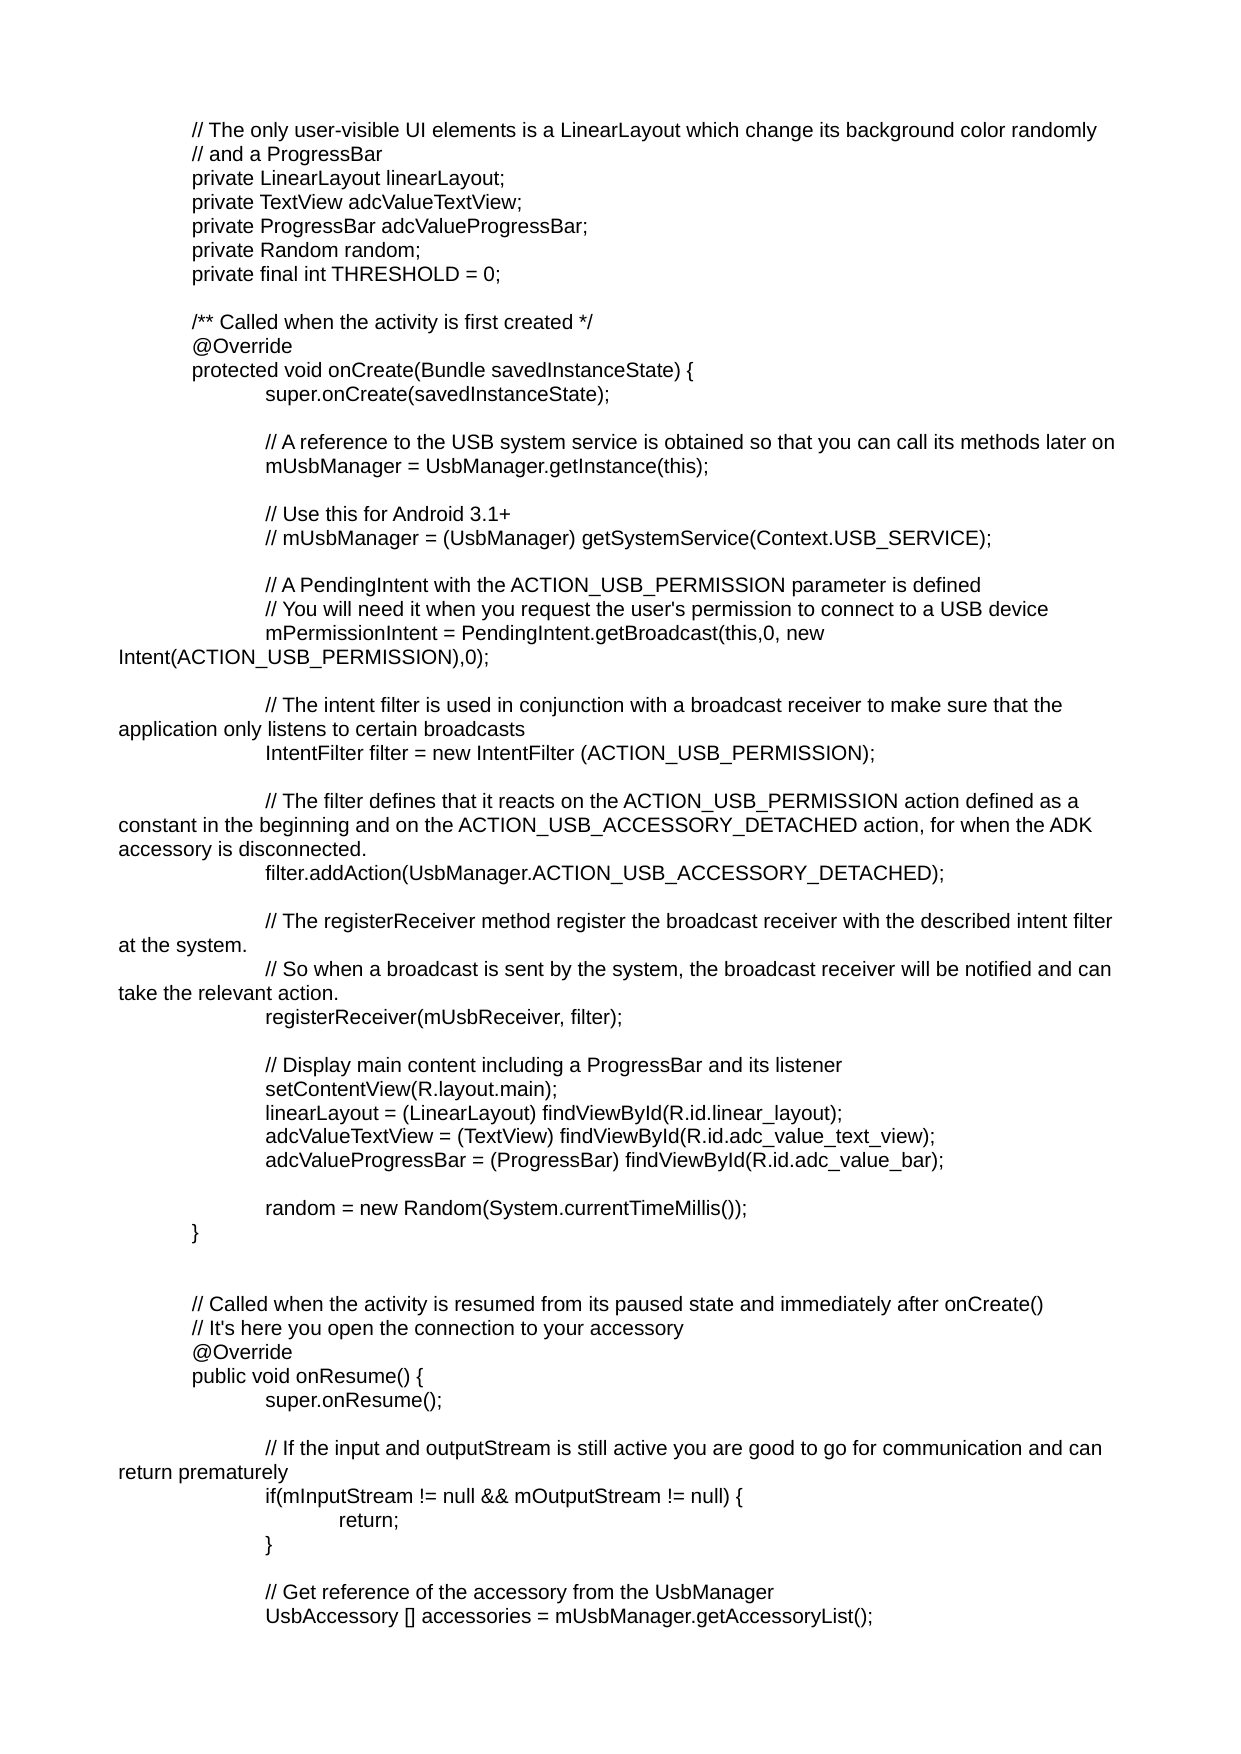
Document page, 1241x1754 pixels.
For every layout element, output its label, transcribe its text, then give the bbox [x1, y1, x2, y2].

text // So when a broadcast is sent by the system, the broadcast receiver will be notified and can take the relevant action. [118, 957, 1122, 1004]
text // Called when the activity is resumed from its paused state and immediately after onCreate() [118, 1292, 1122, 1316]
text // Display main content including a ProgressBar and its listener [118, 1052, 1122, 1076]
text super.onResume(); [118, 1388, 1122, 1412]
text // The registerReceiver method register the broadcast receiver with the described intent filter at the system. [118, 909, 1122, 957]
text private ProgressBar adcValueProgressBar; [118, 214, 1122, 238]
text // You will need it when you request the user's permission to connect to a USB device [118, 597, 1122, 621]
text private final int THRESHOLD = 0; [118, 262, 1122, 286]
text linearLayout = (LinearLayout) findViewById(R.id.linear_layout); [118, 1100, 1122, 1124]
text // It's here you open the connection to your accessory [118, 1316, 1122, 1340]
text // mUsbManager = (UsbManager) getSystemService(Context.USB_SERVICE); [118, 525, 1122, 549]
text private LinearLayout linearLayout; [118, 166, 1122, 190]
text } [118, 1532, 1122, 1556]
text // The only user-visible UI elements is a LinearLayout which change its background color randomly [118, 118, 1122, 142]
text filter.addAction(UsbManager.ACTION_USB_ACCESSORY_DETACHED); [118, 861, 1122, 885]
text if(mInputStream != null && mOutputStream != null) { [118, 1484, 1122, 1508]
text // A reference to the USB system service is obtained so that you can call its methods later on [118, 429, 1122, 453]
text private Random random; [118, 238, 1122, 262]
text protected void onCreate(Bundle savedInstanceState) { [118, 358, 1122, 382]
text @Override [118, 334, 1122, 358]
text super.onCreate(savedInstanceState); [118, 382, 1122, 406]
text // If the input and outputStream is still active you are good to go for communication and can return prematurely [118, 1436, 1122, 1484]
text // Use this for Android 3.1+ [118, 501, 1122, 525]
text UsbAccessory [] accessories = mUsbManager.getAccessoryList(); [118, 1603, 1122, 1627]
text setContentView(R.layout.main); [118, 1076, 1122, 1100]
text private TextView adcValueTextView; [118, 190, 1122, 214]
text adcValueTextView = (TextView) findViewById(R.id.adc_value_text_view); [118, 1124, 1122, 1148]
text random = new Random(System.currentTimeMillis()); [118, 1196, 1122, 1220]
text return; [118, 1508, 1122, 1532]
text mUsbManager = UsbManager.getInstance(this); [118, 453, 1122, 477]
text } [118, 1220, 1122, 1244]
text // The filter defines that it reacts on the ACTION_USB_PERMISSION action defined as a constant in the beginning and on the ACTION_USB_ACCESSORY_DETACHED action, for when the ADK accessory is disconnected. [118, 789, 1122, 861]
text // and a ProgressBar [118, 142, 1122, 166]
text public void onResume() { [118, 1364, 1122, 1388]
text // A PendingIntent with the ACTION_USB_PERMISSION parameter is defined [118, 573, 1122, 597]
text registerReceiver(mUsbReceiver, filter); [118, 1004, 1122, 1028]
text // Get reference of the accessory from the UsbManager [118, 1579, 1122, 1603]
text mPermissionIntent = PendingIntent.getBroadcast(this,0, new Intent(ACTION_USB_PERMISSION),0); [118, 621, 1122, 669]
text // The intent filter is used in conjunction with a broadcast receiver to make sure that the application only listens to certain broadcasts [118, 693, 1122, 741]
text /** Called when the activity is first created */ [118, 310, 1122, 334]
text adcValueProgressBar = (ProgressBar) findViewById(R.id.adc_value_bar); [118, 1148, 1122, 1172]
text @Override [118, 1340, 1122, 1364]
text IntentFilter filter = new IntentFilter (ACTION_USB_PERMISSION); [118, 741, 1122, 765]
